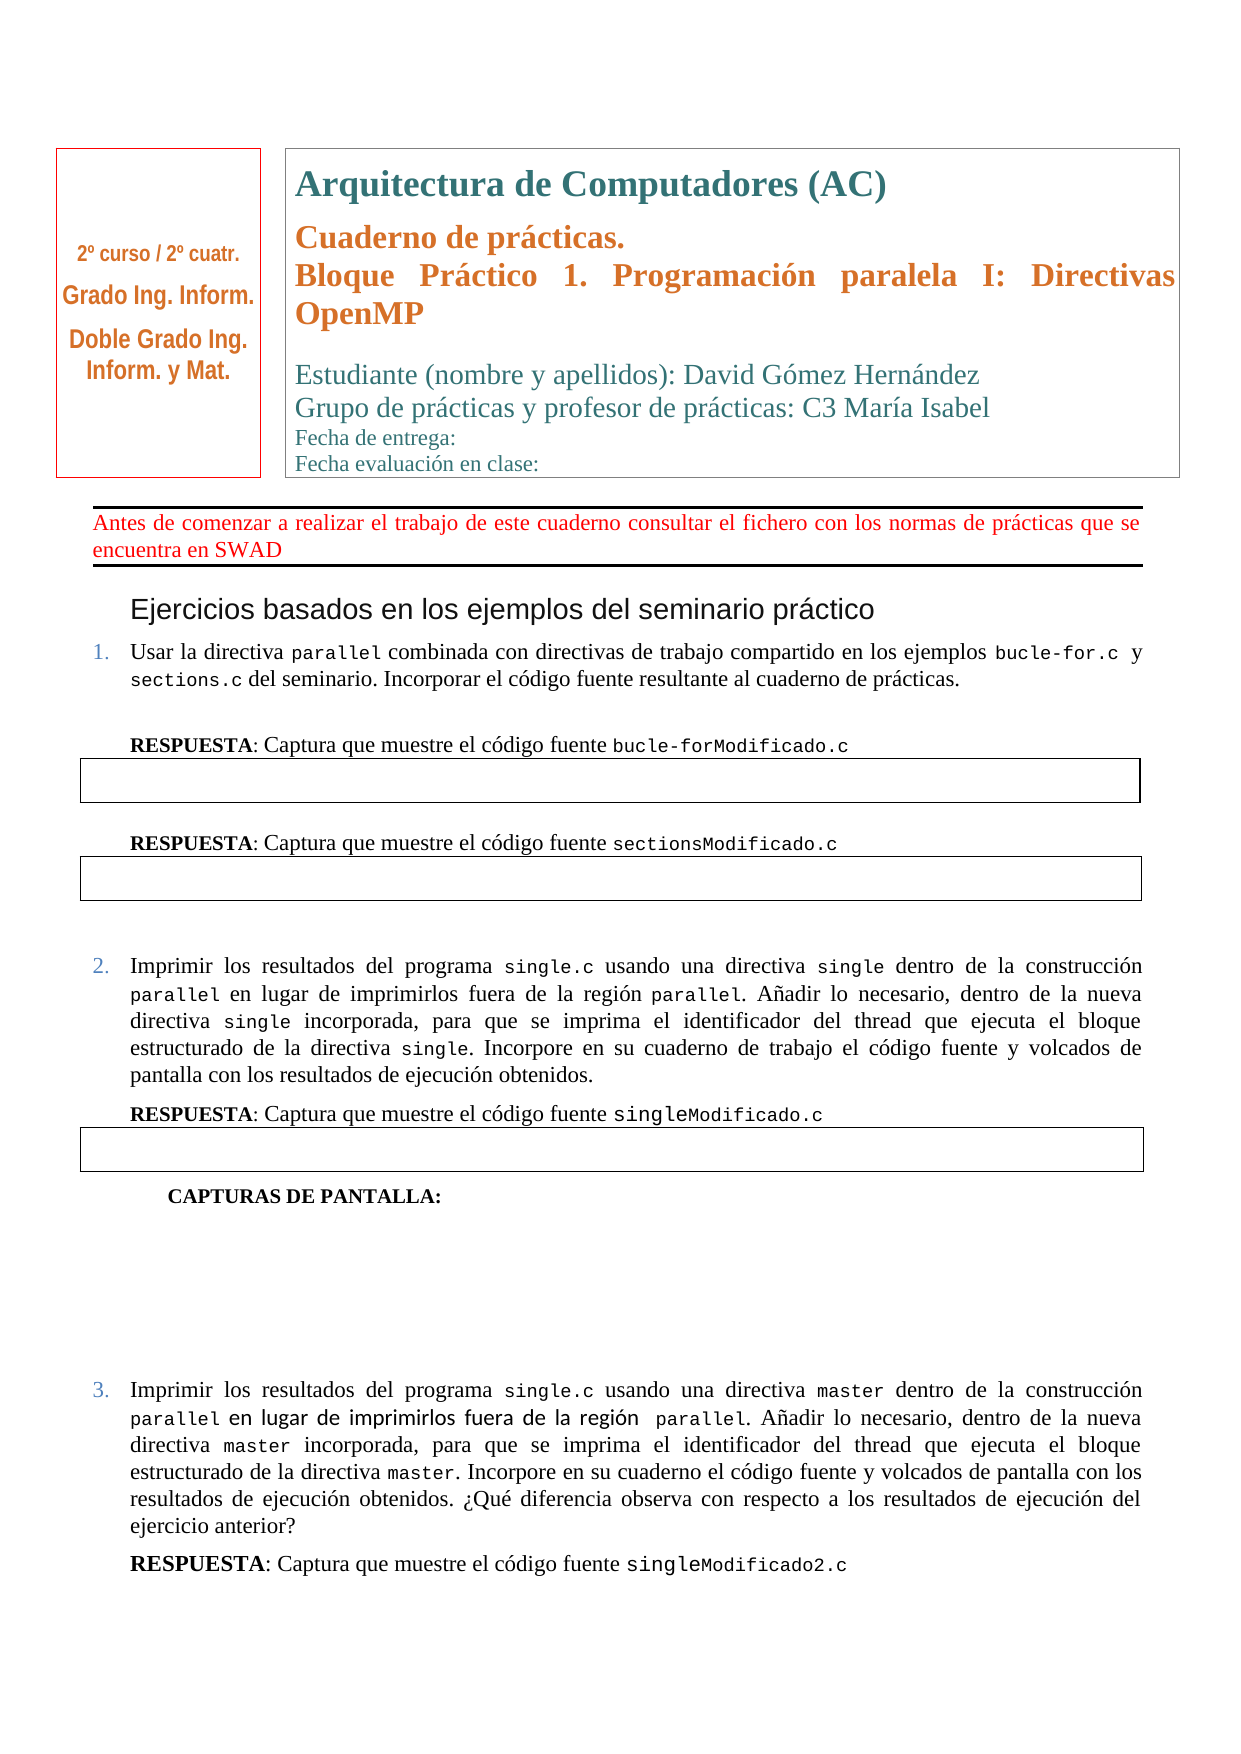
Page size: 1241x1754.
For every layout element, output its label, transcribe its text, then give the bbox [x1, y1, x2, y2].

subtitle Ejercicios basados en los ejemplos del seminario práctico [92, 592, 1143, 626]
text RESPUESTA: Captura que muestre el código fuente sectionsModificado.c [130, 829, 1143, 856]
list Usar la directiva parallel combinada con directivas de trabajo compartido en los ejemplos bucle-for.c y sections.c del seminario. Incorporar el código fuente resultante al cuaderno de prácticas. [92, 638, 1143, 692]
table_header Arquitectura de Computadores (AC) Cuaderno de prácticas. Bloque Práctico 1. Programación paralela I: Directivas OpenMP Estudiante (nombre y apellidos): David Gómez Hernández Grupo de prácticas y profesor de prácticas: C3 María Isabel Fecha de entrega: Fecha evaluación en clase: [286, 149, 1179, 477]
text RESPUESTA: Captura que muestre el código fuente bucle-forModificado.c [130, 731, 1143, 758]
text CAPTURAS DE PANTALLA: [167, 1184, 1143, 1208]
table_header [261, 148, 285, 477]
text RESPUESTA: Captura que muestre el código fuente singleModificado2.c [130, 1551, 1143, 1578]
table_header [81, 857, 1141, 899]
list Imprimir los resultados del programa single.c usando una directiva single dentro de la construcción parallel en lugar de imprimirlos fuera de la región parallel. Añadir lo necesario, dentro de la nueva directiva single incorporada, para que se imprima el identificador del thread que ejecuta el bloque estructurado de la directiva single. Incorpore en su cuaderno de trabajo el código fuente y volcados de pantalla con los resultados de ejecución obtenidos. [92, 952, 1143, 1087]
table_header [81, 1128, 1143, 1171]
table_header 2º curso / 2º cuatr. Grado Ing. Inform. Doble Grado Ing. Inform. y Mat. [57, 149, 260, 477]
table_header [81, 759, 1139, 802]
text RESPUESTA: Captura que muestre el código fuente singleModificado.c [130, 1100, 1143, 1127]
text Antes de comenzar a realizar el trabajo de este cuaderno consultar el fichero con los normas de prácticas que se encuentra en SWAD [92, 509, 1143, 567]
list Imprimir los resultados del programa single.c usando una directiva master dentro de la construcción parallel en lugar de imprimirlos fuera de la región parallel. Añadir lo necesario, dentro de la nueva directiva master incorporada, para que se imprima el identificador del thread que ejecuta el bloque estructurado de la directiva master. Incorpore en su cuaderno el código fuente y volcados de pantalla con los resultados de ejecución obtenidos. ¿Qué diferencia observa con respecto a los resultados de ejecución del ejercicio anterior? [92, 1376, 1143, 1538]
